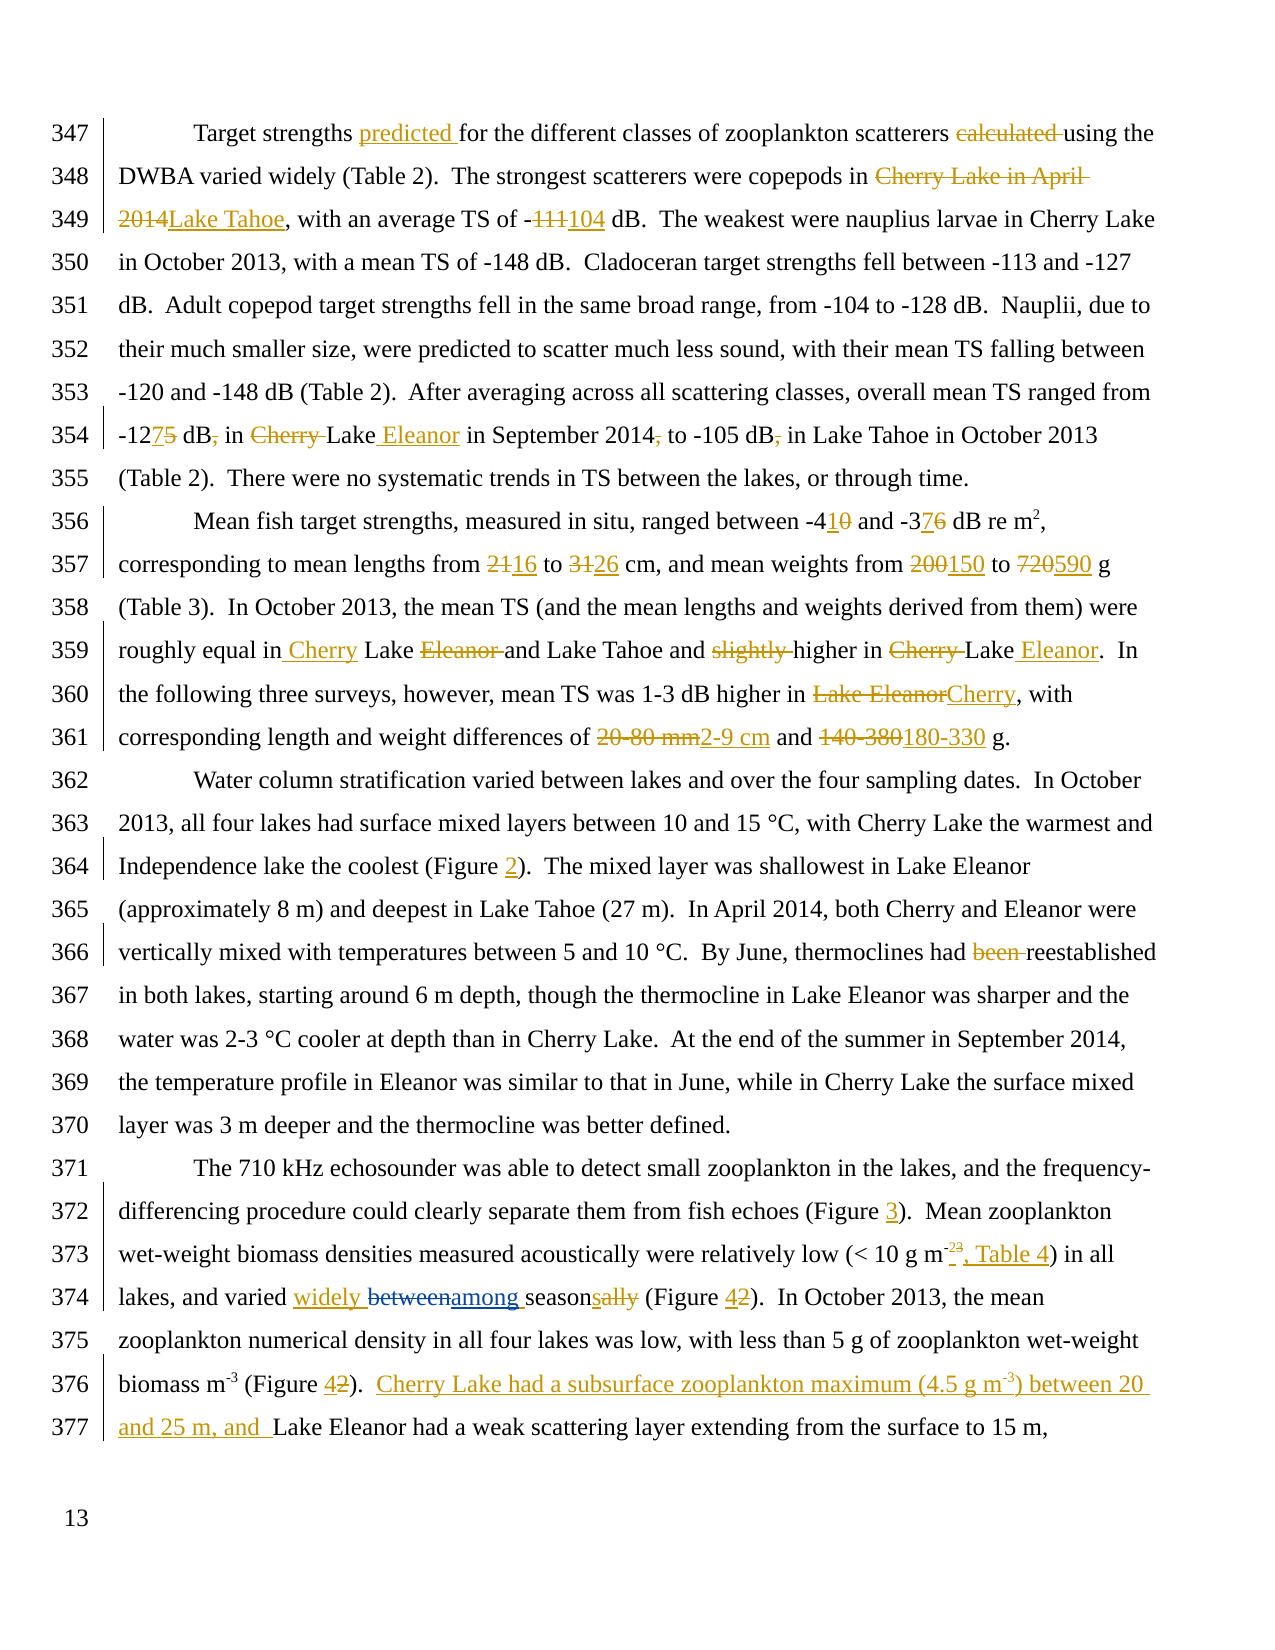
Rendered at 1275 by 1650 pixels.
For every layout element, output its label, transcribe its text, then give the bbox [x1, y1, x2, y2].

text Water column stratification varied between lakes and over the four sampling dates. In October 2013, all four lakes had surface mixed layers between 10 and 15 °C, with Cherry Lake the warmest and Independence lake the coolest (Figure 2). The mixed layer was shallowest in Lake Eleanor (approximately 8 m) and deepest in Lake Tahoe (27 m). In April 2014, both Cherry and Eleanor were vertically mixed with temperatures between 5 and 10 °C. By June, thermoclines had reestablished in both lakes, starting around 6 m depth, though the thermocline in Lake Eleanor was sharper and the water was 2-3 °C cooler at depth than in Cherry Lake. At the end of the summer in September 2014, the temperature profile in Eleanor was similar to that in June, while in Cherry Lake the surface mixed layer was 3 m deeper and the thermocline was better defined. [118, 765, 1157, 1139]
text Mean fish target strengths, measured in situ, ranged between -41 and -37 dB re m2, corresponding to mean lengths from 16 to 26 cm, and mean weights from 150 to 590 g (Table 3). In October 2013, the mean TS (and the mean lengths and weights derived from them) were roughly equal in Cherry Lake and Lake Tahoe and higher in Lake Eleanor. In the following three surveys, however, mean TS was 1-3 dB higher in Cherry, with corresponding length and weight differences of 2-9 cm and 180-330 g. [118, 506, 1157, 751]
text The 710 kHz echosounder was able to detect small zooplankton in the lakes, and the frequency-differencing procedure could clearly separate them from fish echoes (Figure 3). Mean zooplankton wet-weight biomass densities measured acoustically were relatively low (< 10 g m-2, Table 4) in all lakes, and varied widely among seasons (Figure 4). In October 2013, the mean zooplankton numerical density in all four lakes was low, with less than 5 g of zooplankton wet-weight biomass m-3 (Figure 4). Cherry Lake had a subsurface zooplankton maximum (4.5 g m-3) between 20 and 25 m, and Lake Eleanor had a weak scattering layer extending from the surface to 15 m, [118, 1153, 1157, 1441]
text Target strengths predicted for the different classes of zooplankton scatterers using the DWBA varied widely (Table 2). The strongest scatterers were copepods in Lake Tahoe, with an average TS of -104 dB. The weakest were nauplius larvae in Cherry Lake in October 2013, with a mean TS of -148 dB. Cladoceran target strengths fell between -113 and -127 dB. Adult copepod target strengths fell in the same broad range, from -104 to -128 dB. Nauplii, due to their much smaller size, were predicted to scatter much less sound, with their mean TS falling between -120 and -148 dB (Table 2). After averaging across all scattering classes, overall mean TS ranged from -127 dB in Lake Eleanor in September 2014 to -105 dB in Lake Tahoe in October 2013 (Table 2). There were no systematic trends in TS between the lakes, or through time. [118, 118, 1157, 492]
